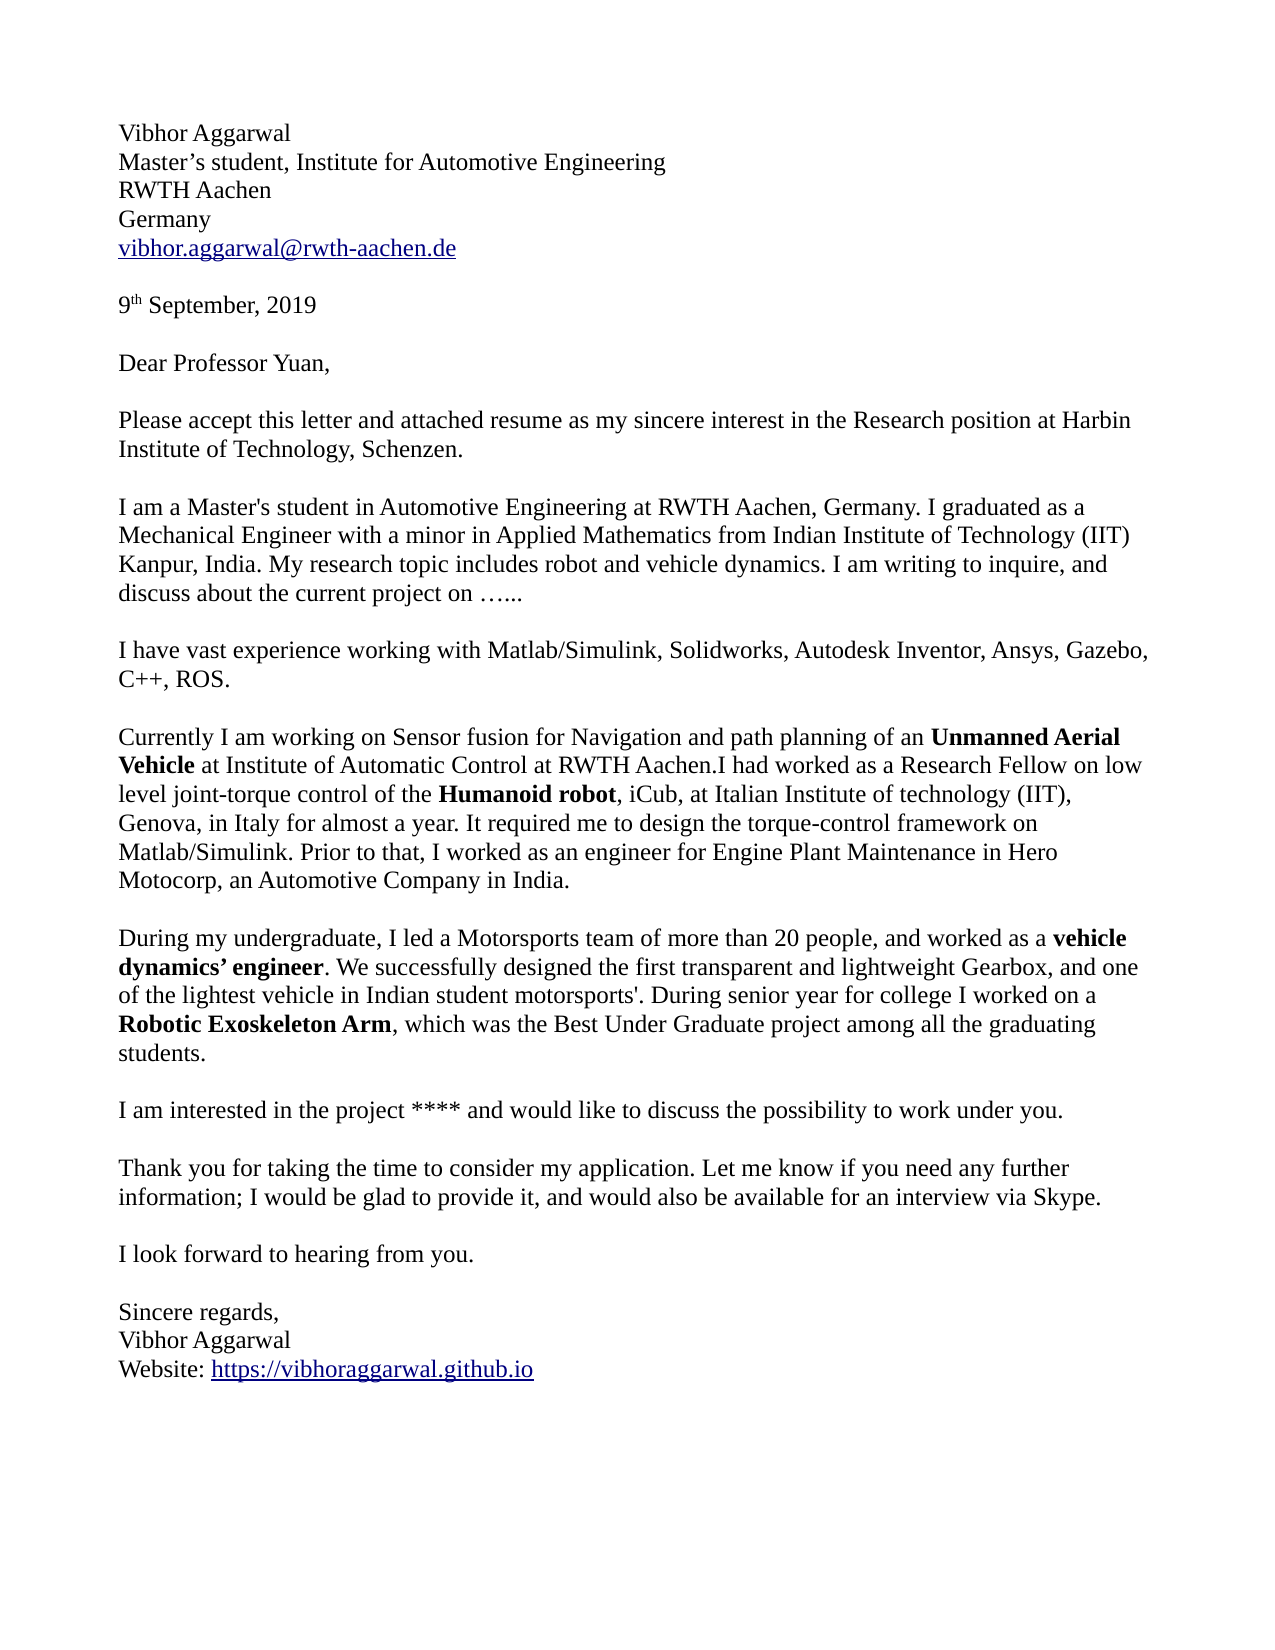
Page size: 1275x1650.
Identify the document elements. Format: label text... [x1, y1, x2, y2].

text Master’s student, Institute for Automotive Engineering [118, 147, 1157, 176]
text I am a Master's student in Automotive Engineering at RWTH Aachen, Germany. I graduated as a Mechanical Engineer with a minor in Applied Mathematics from Indian Institute of Technology (IIT) Kanpur, India. My research topic includes robot and vehicle dynamics. I am writing to inquire, and discuss about the current project on …... [118, 492, 1157, 607]
text Please accept this letter and attached resume as my sincere interest in the Research position at Harbin Institute of Technology, Schenzen. [118, 406, 1157, 463]
text Thank you for taking the time to consider my application. Let me know if you need any further information; I would be glad to provide it, and would also be available for an interview via Skype. [118, 1153, 1157, 1211]
text I am interested in the project **** and would like to discuss the possibility to work under you. [118, 1096, 1157, 1124]
text vibhor.aggarwal@rwth-aachen.de [118, 233, 1157, 262]
text 9th September, 2019 [118, 291, 1157, 319]
text During my undergraduate, I led a Motorsports team of more than 20 people, and worked as a vehicle dynamics’ engineer. We successfully designed the first transparent and lightweight Gearbox, and one of the lightest vehicle in Indian student motorsports'. During senior year for college I worked on a Robotic Exoskeleton Arm, which was the Best Under Graduate project among all the graduating students. [118, 923, 1157, 1067]
text Website: https://vibhoraggarwal.github.io [118, 1354, 1157, 1383]
text I look forward to hearing from you. [118, 1239, 1157, 1268]
text Vibhor Aggarwal [118, 118, 1157, 147]
text Sincere regards, [118, 1297, 1157, 1326]
text Dear Professor Yuan, [118, 348, 1157, 377]
text Vibhor Aggarwal [118, 1326, 1157, 1354]
text Currently I am working on Sensor fusion for Navigation and path planning of an Unmanned Aerial Vehicle at Institute of Automatic Control at RWTH Aachen.I had worked as a Research Fellow on low level joint-torque control of the Humanoid robot, iCub, at Italian Institute of technology (IIT), Genova, in Italy for almost a year. It required me to design the torque-control framework on Matlab/Simulink. Prior to that, I worked as an engineer for Engine Plant Maintenance in Hero Motocorp, an Automotive Company in India. [118, 722, 1157, 894]
text RWTH Aachen [118, 176, 1157, 204]
text Germany [118, 204, 1157, 233]
text I have vast experience working with Matlab/Simulink, Solidworks, Autodesk Inventor, Ansys, Gazebo, C++, ROS. [118, 636, 1157, 693]
